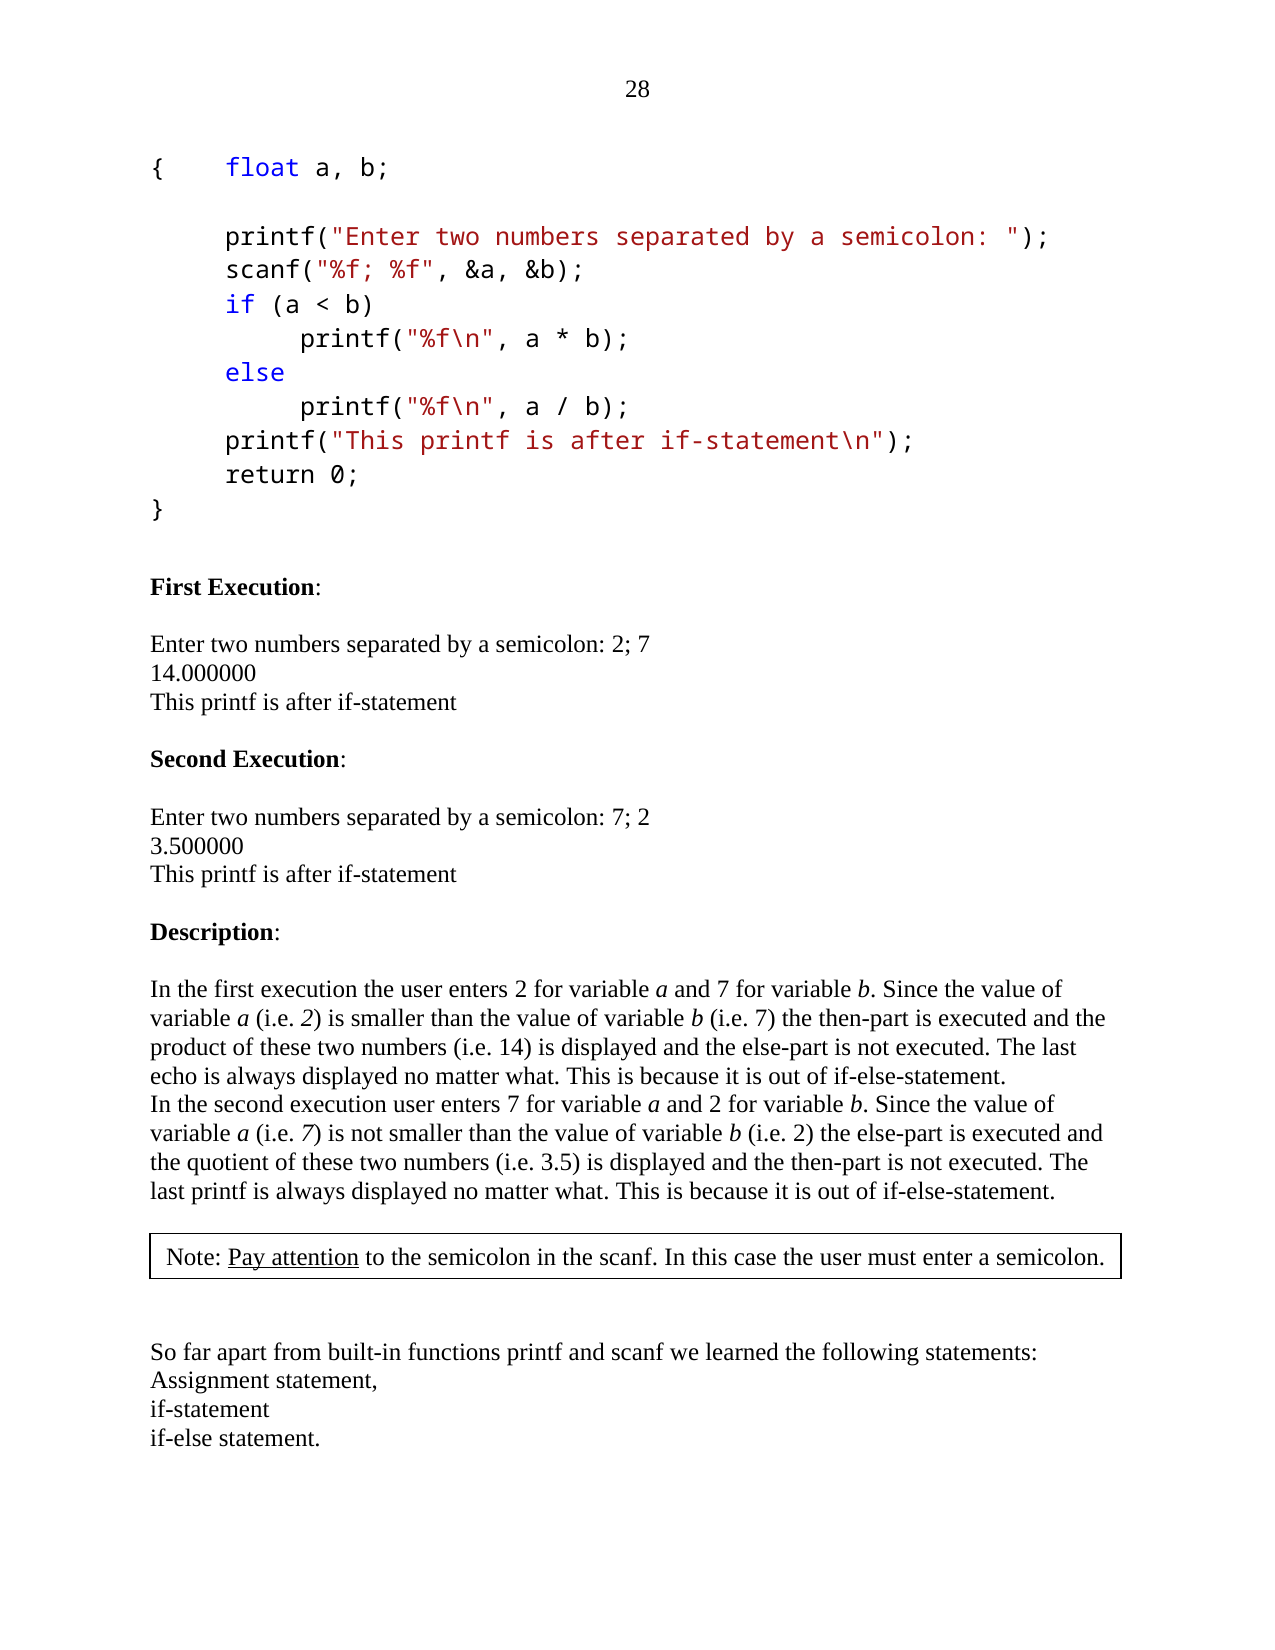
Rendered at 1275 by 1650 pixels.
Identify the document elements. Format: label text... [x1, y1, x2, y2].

subtitle { float a, b; [150, 150, 1125, 184]
subtitle In the first execution the user enters 2 for variable a and 7 for variable b. Since the value of variable a (i.e. 2) is smaller than the value of variable b (i.e. 7) the then-part is executed and the product of these two numbers (i.e. 14) is displayed and the else-part is not executed. The last echo is always displayed no matter what. This is because it is out of if-else-statement. [150, 974, 1125, 1089]
subtitle 3.500000 [150, 831, 1125, 859]
subtitle if (a < b) [150, 286, 1125, 320]
subtitle printf("Enter two numbers separated by a semicolon: "); [150, 218, 1125, 252]
subtitle printf("%f\n", a * b); [150, 320, 1125, 354]
subtitle Assignment statement, [150, 1366, 1125, 1394]
subtitle if-else statement. [150, 1423, 1125, 1452]
subtitle Enter two numbers separated by a semicolon: 2; 7 [150, 629, 1125, 658]
subtitle printf("This printf is after if-statement\n"); [150, 422, 1125, 457]
subtitle } [150, 491, 1125, 525]
subtitle This printf is after if-statement [150, 859, 1125, 888]
subtitle In the second execution user enters 7 for variable a and 2 for variable b. Since the value of variable a (i.e. 7) is not smaller than the value of variable b (i.e. 2) the else-part is executed and the quotient of these two numbers (i.e. 3.5) is displayed and the then-part is not executed. The last printf is always displayed no matter what. This is because it is out of if-else-statement. [150, 1089, 1125, 1204]
subtitle if-statement [150, 1394, 1125, 1423]
subtitle scanf("%f; %f", &a, &b); [150, 252, 1125, 286]
subtitle This printf is after if-statement [150, 687, 1125, 716]
subtitle printf("%f\n", a / b); [150, 388, 1125, 422]
subtitle Second Execution: [150, 744, 1125, 773]
subtitle 14.000000 [150, 658, 1125, 687]
subtitle So far apart from built-in functions printf and scanf we learned the following statements: [150, 1337, 1125, 1366]
subtitle First Execution: [150, 572, 1125, 601]
subtitle Description: [150, 917, 1125, 946]
subtitle else [150, 354, 1125, 388]
subtitle Enter two numbers separated by a semicolon: 7; 2 [150, 802, 1125, 831]
subtitle return 0; [150, 457, 1125, 491]
subtitle Note: Pay attention to the semicolon in the scanf. In this case the user must enter a semicolon. [166, 1242, 1105, 1270]
